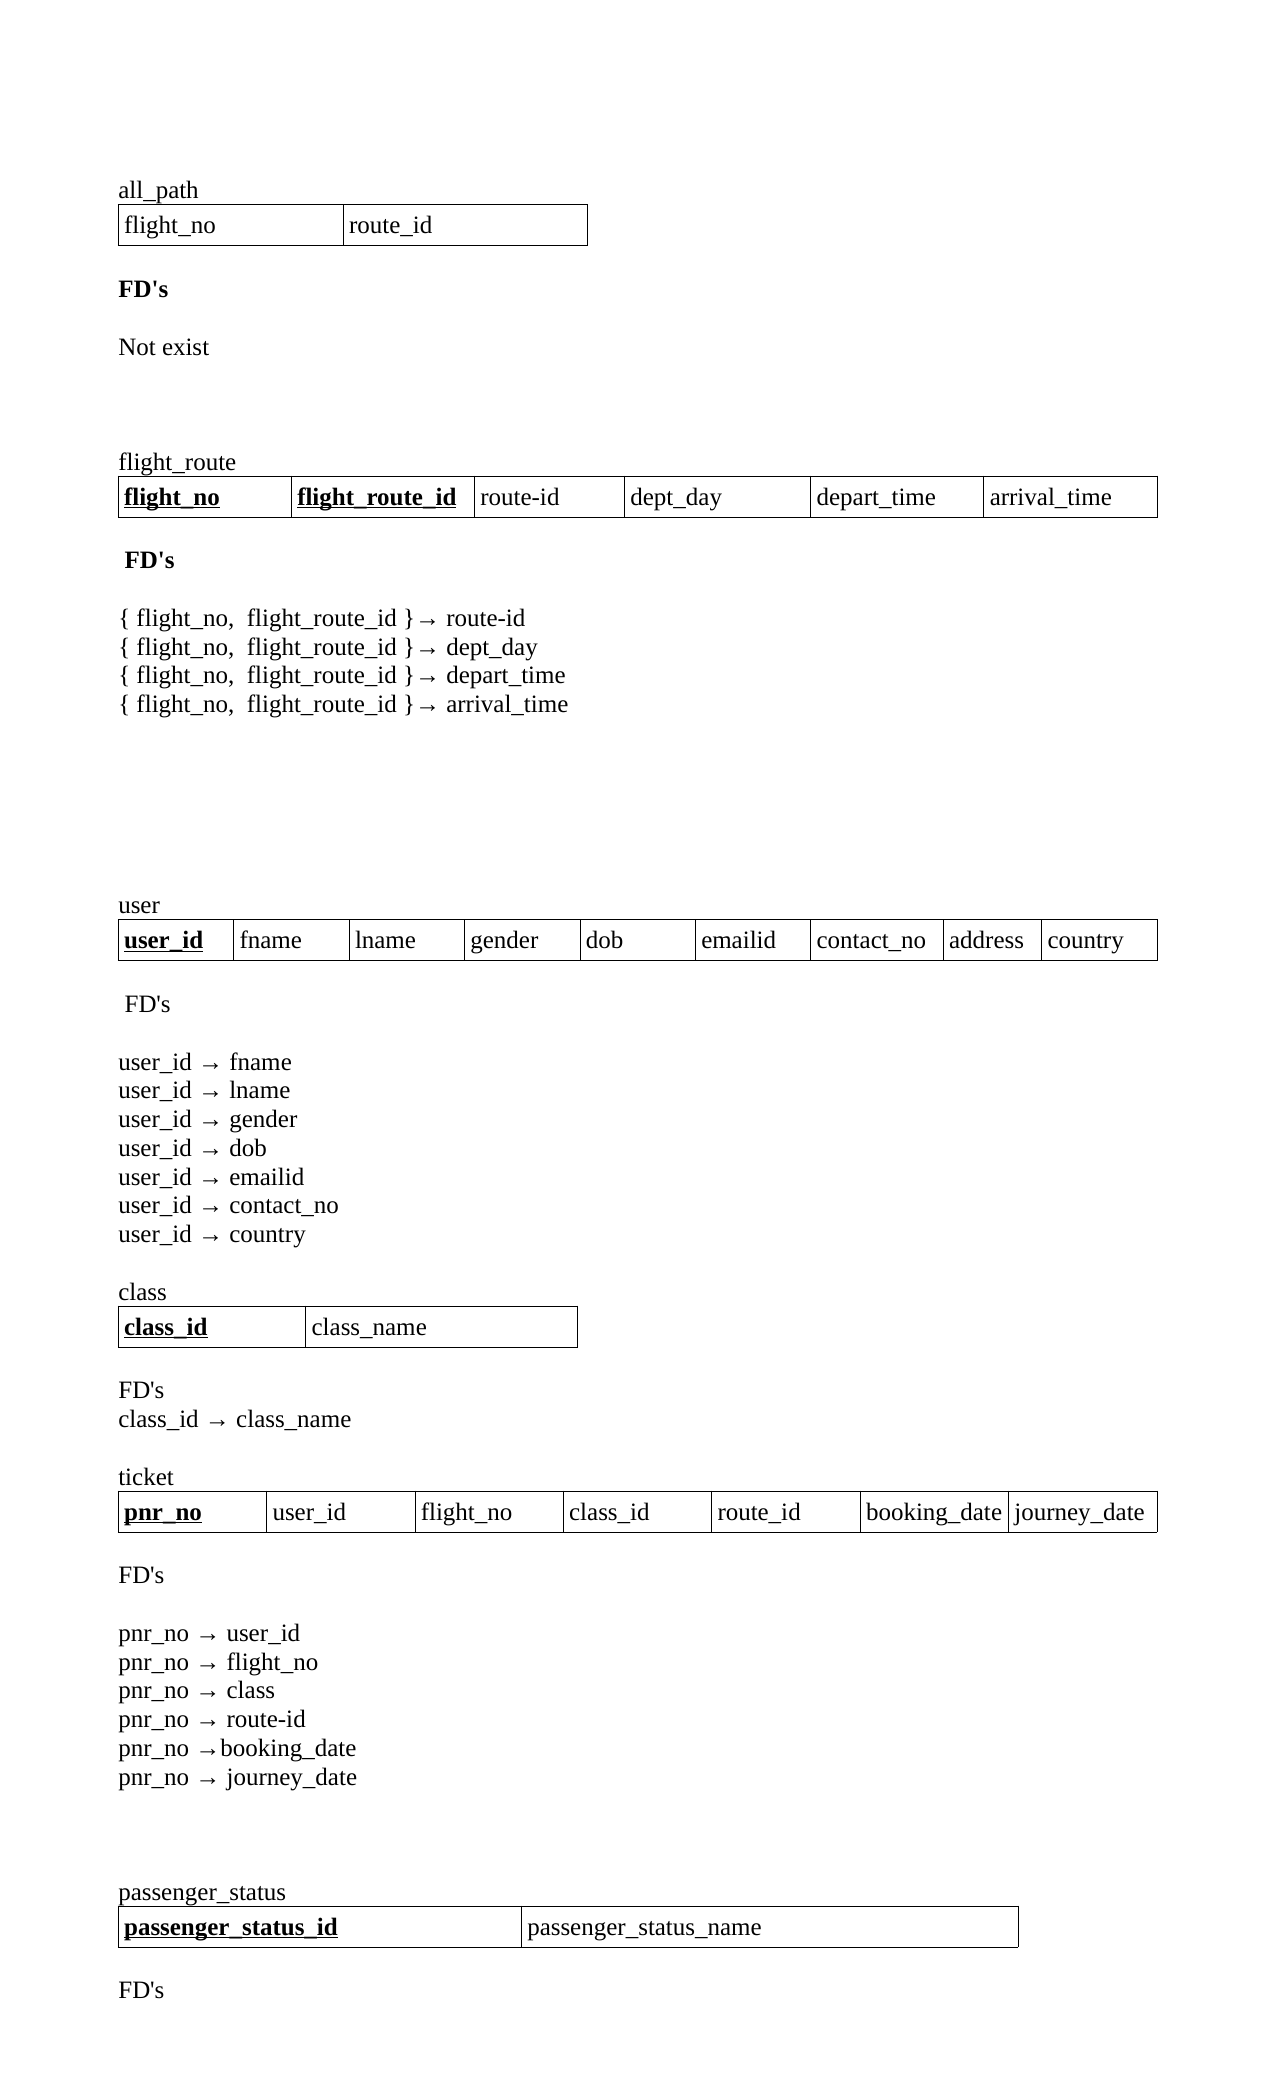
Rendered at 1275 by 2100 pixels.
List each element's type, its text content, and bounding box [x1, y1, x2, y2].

text pnr_no → journey_date [118, 1762, 1157, 1791]
table_header gender [465, 920, 580, 960]
text passenger_status [118, 1877, 1157, 1906]
text user_id → dob [118, 1133, 1157, 1162]
text { flight_no, flight_route_id }→ dept_day [118, 632, 1157, 661]
table_header passenger_status_name [522, 1907, 1018, 1946]
text FD's [118, 1561, 1157, 1589]
text user_id → emailid [118, 1162, 1157, 1191]
table_header arrival_time [984, 477, 1157, 516]
table_header user_id [119, 920, 233, 960]
table_header lname [350, 920, 464, 960]
text pnr_no → route-id [118, 1704, 1157, 1733]
text FD's [118, 546, 1157, 574]
table_header address [944, 920, 1041, 960]
table_header fname [234, 920, 349, 960]
text user [118, 891, 1157, 919]
text { flight_no, flight_route_id }→ depart_time [118, 661, 1157, 689]
text pnr_no → user_id [118, 1618, 1157, 1647]
text user_id → lname [118, 1076, 1157, 1104]
text FD's [118, 1376, 1157, 1404]
table_header depart_time [811, 477, 983, 516]
text FD's [118, 989, 1157, 1018]
text all_path [118, 176, 1157, 204]
table_header booking_date [861, 1492, 1008, 1531]
table_header flight_no [416, 1492, 563, 1531]
text { flight_no, flight_route_id }→ route-id [118, 603, 1157, 632]
text user_id → gender [118, 1104, 1157, 1133]
table_header class_id [119, 1307, 305, 1346]
text user_id → fname [118, 1047, 1157, 1076]
table_header class_id [564, 1492, 711, 1531]
text Not exist [118, 332, 1157, 361]
text pnr_no → class [118, 1676, 1157, 1704]
table_header class_name [306, 1307, 577, 1346]
text pnr_no → flight_no [118, 1647, 1157, 1676]
table_header country [1042, 920, 1157, 960]
text user_id → contact_no [118, 1191, 1157, 1219]
table_header user_id [267, 1492, 415, 1531]
table_header pnr_no [119, 1492, 266, 1531]
table_header route_id [712, 1492, 860, 1531]
text pnr_no →booking_date [118, 1733, 1157, 1762]
text FD's [118, 274, 1157, 303]
table_header flight_route_id [292, 477, 474, 516]
text flight_route [118, 447, 1157, 476]
table_header dob [581, 920, 695, 960]
text user_id → country [118, 1219, 1157, 1248]
table_header passenger_status_id [119, 1907, 521, 1946]
table_header route_id [344, 205, 587, 245]
table_header dept_day [625, 477, 810, 516]
text class_id → class_name [118, 1404, 1157, 1433]
text { flight_no, flight_route_id }→ arrival_time [118, 689, 1157, 718]
text class [118, 1277, 1157, 1306]
table_header route-id [475, 477, 624, 516]
table_header contact_no [811, 920, 943, 960]
text FD's [118, 1976, 1157, 2004]
text ticket [118, 1462, 1157, 1491]
table_header emailid [696, 920, 810, 960]
table_header flight_no [119, 477, 291, 516]
table_header flight_no [119, 205, 343, 245]
table_header journey_date [1009, 1492, 1157, 1531]
